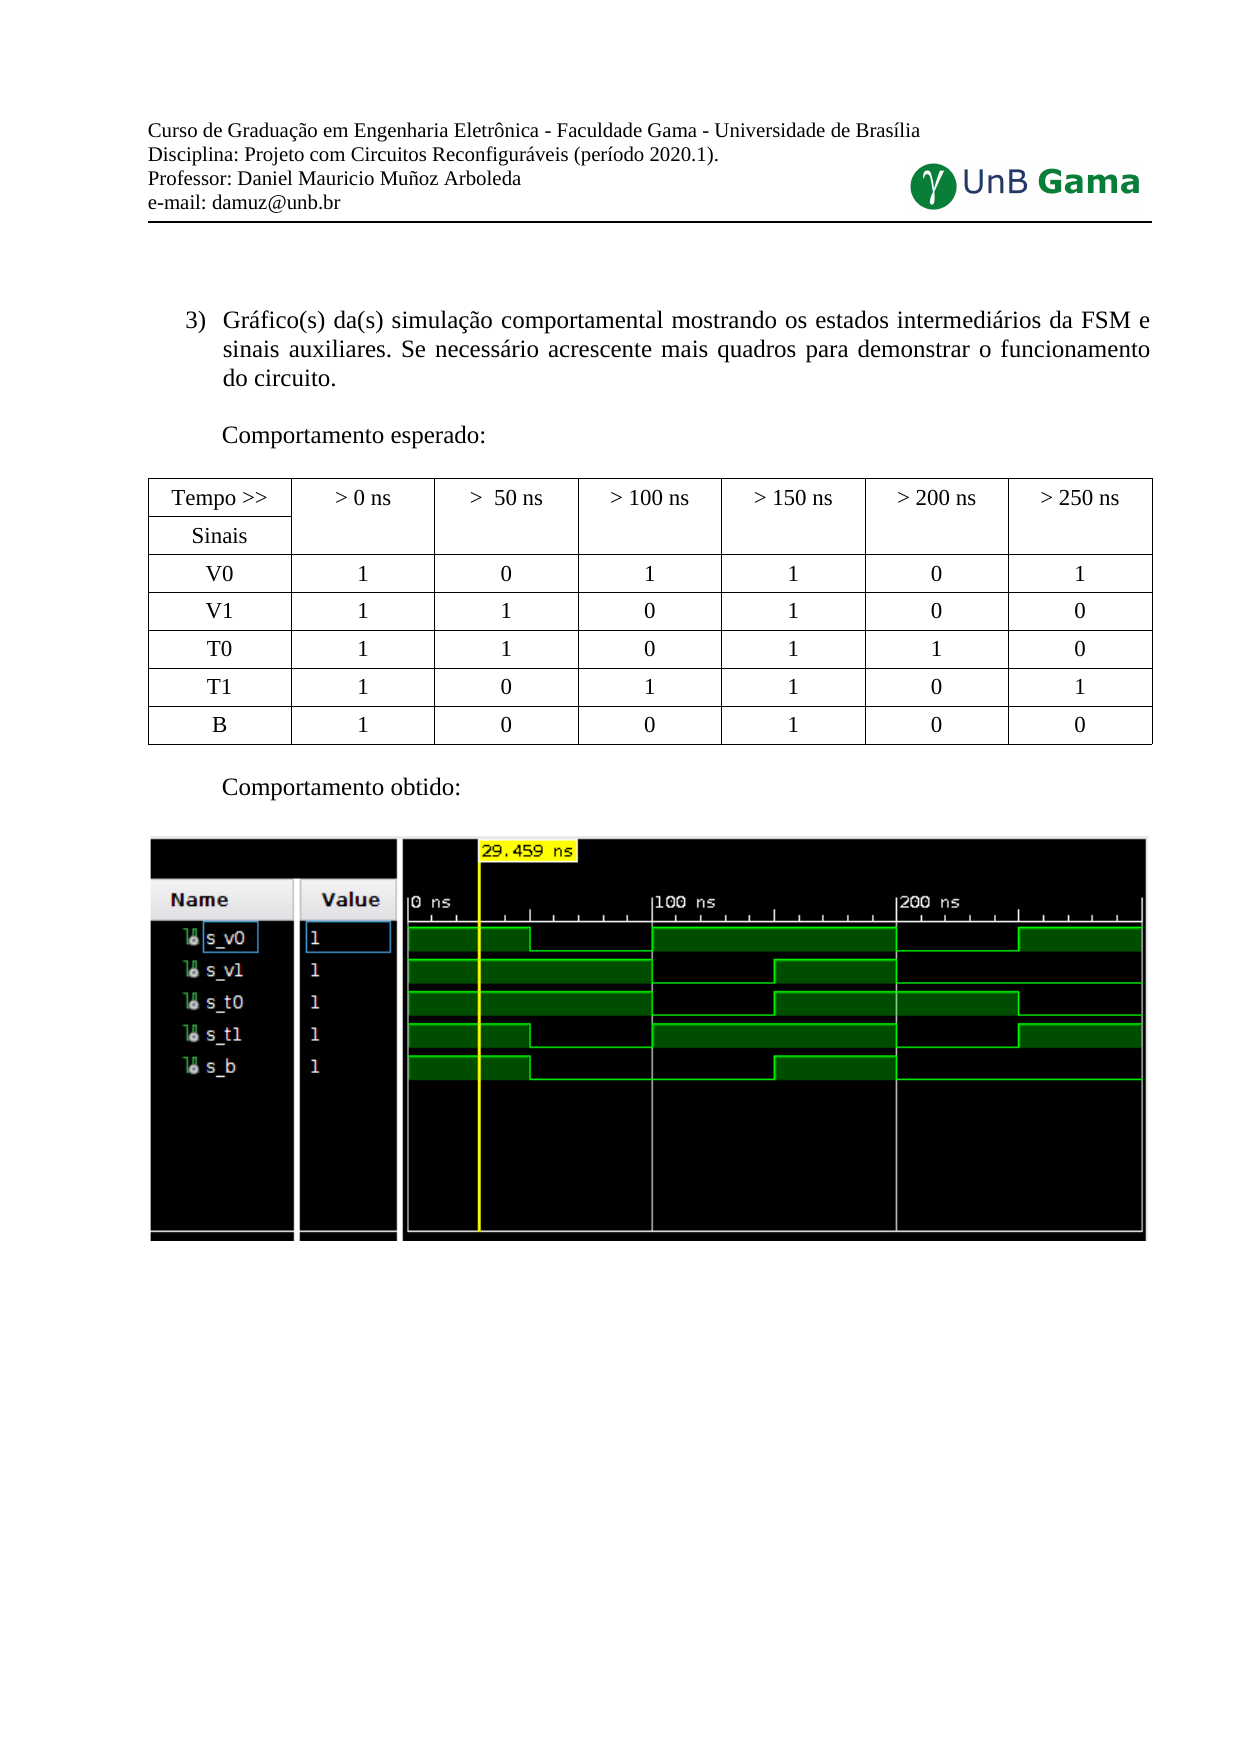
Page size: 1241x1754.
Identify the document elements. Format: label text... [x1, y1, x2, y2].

table_header > 50 ns [435, 479, 578, 554]
table_cell 1 [292, 593, 434, 630]
table_cell 0 [435, 555, 578, 592]
table_cell 0 [866, 669, 1008, 706]
text Comportamento esperado: [148, 421, 1152, 449]
table_header > 200 ns [866, 479, 1008, 554]
table_cell V0 [149, 555, 291, 592]
table_cell 1 [722, 555, 865, 592]
table_cell T1 [149, 669, 291, 706]
table_cell 0 [1009, 707, 1152, 743]
table_cell 1 [292, 555, 434, 592]
table_cell 1 [1009, 555, 1152, 592]
table_cell 0 [435, 669, 578, 706]
table_cell 0 [866, 593, 1008, 630]
table_cell T0 [149, 631, 291, 668]
table_cell 1 [1009, 669, 1152, 706]
picture [909, 162, 1142, 212]
picture [150, 832, 1149, 1241]
table_cell 1 [722, 669, 865, 706]
text Comportamento obtido: [148, 772, 1152, 801]
table_cell 1 [722, 631, 865, 668]
table_cell 0 [579, 593, 721, 630]
table_header > 0 ns [292, 479, 434, 554]
table_header > 100 ns [579, 479, 721, 554]
table_cell B [149, 707, 291, 743]
table_cell 0 [579, 707, 721, 743]
table_cell 1 [722, 593, 865, 630]
table_cell 1 [722, 707, 865, 743]
table_cell 1 [579, 669, 721, 706]
table_cell 0 [579, 631, 721, 668]
table_cell 1 [435, 593, 578, 630]
table_cell 0 [1009, 593, 1152, 630]
table_cell 1 [292, 707, 434, 743]
table_cell 1 [292, 631, 434, 668]
table_header Tempo >> [149, 479, 291, 516]
table_cell 1 [866, 631, 1008, 668]
list Gráfico(s) da(s) simulação comportamental mostrando os estados intermediários da FSM e sinais auxiliares. Se necessário acrescente mais quadros para demonstrar o funcionamento do circuito. [185, 306, 1152, 392]
table_cell 0 [866, 555, 1008, 592]
table_cell 0 [866, 707, 1008, 743]
table_cell Sinais [149, 517, 291, 554]
table_header > 250 ns [1009, 479, 1152, 554]
table_cell V1 [149, 593, 291, 630]
table_cell 0 [435, 707, 578, 743]
table_cell 1 [435, 631, 578, 668]
table_cell 1 [579, 555, 721, 592]
table_cell 0 [1009, 631, 1152, 668]
table_header > 150 ns [722, 479, 865, 554]
table_cell 1 [292, 669, 434, 706]
